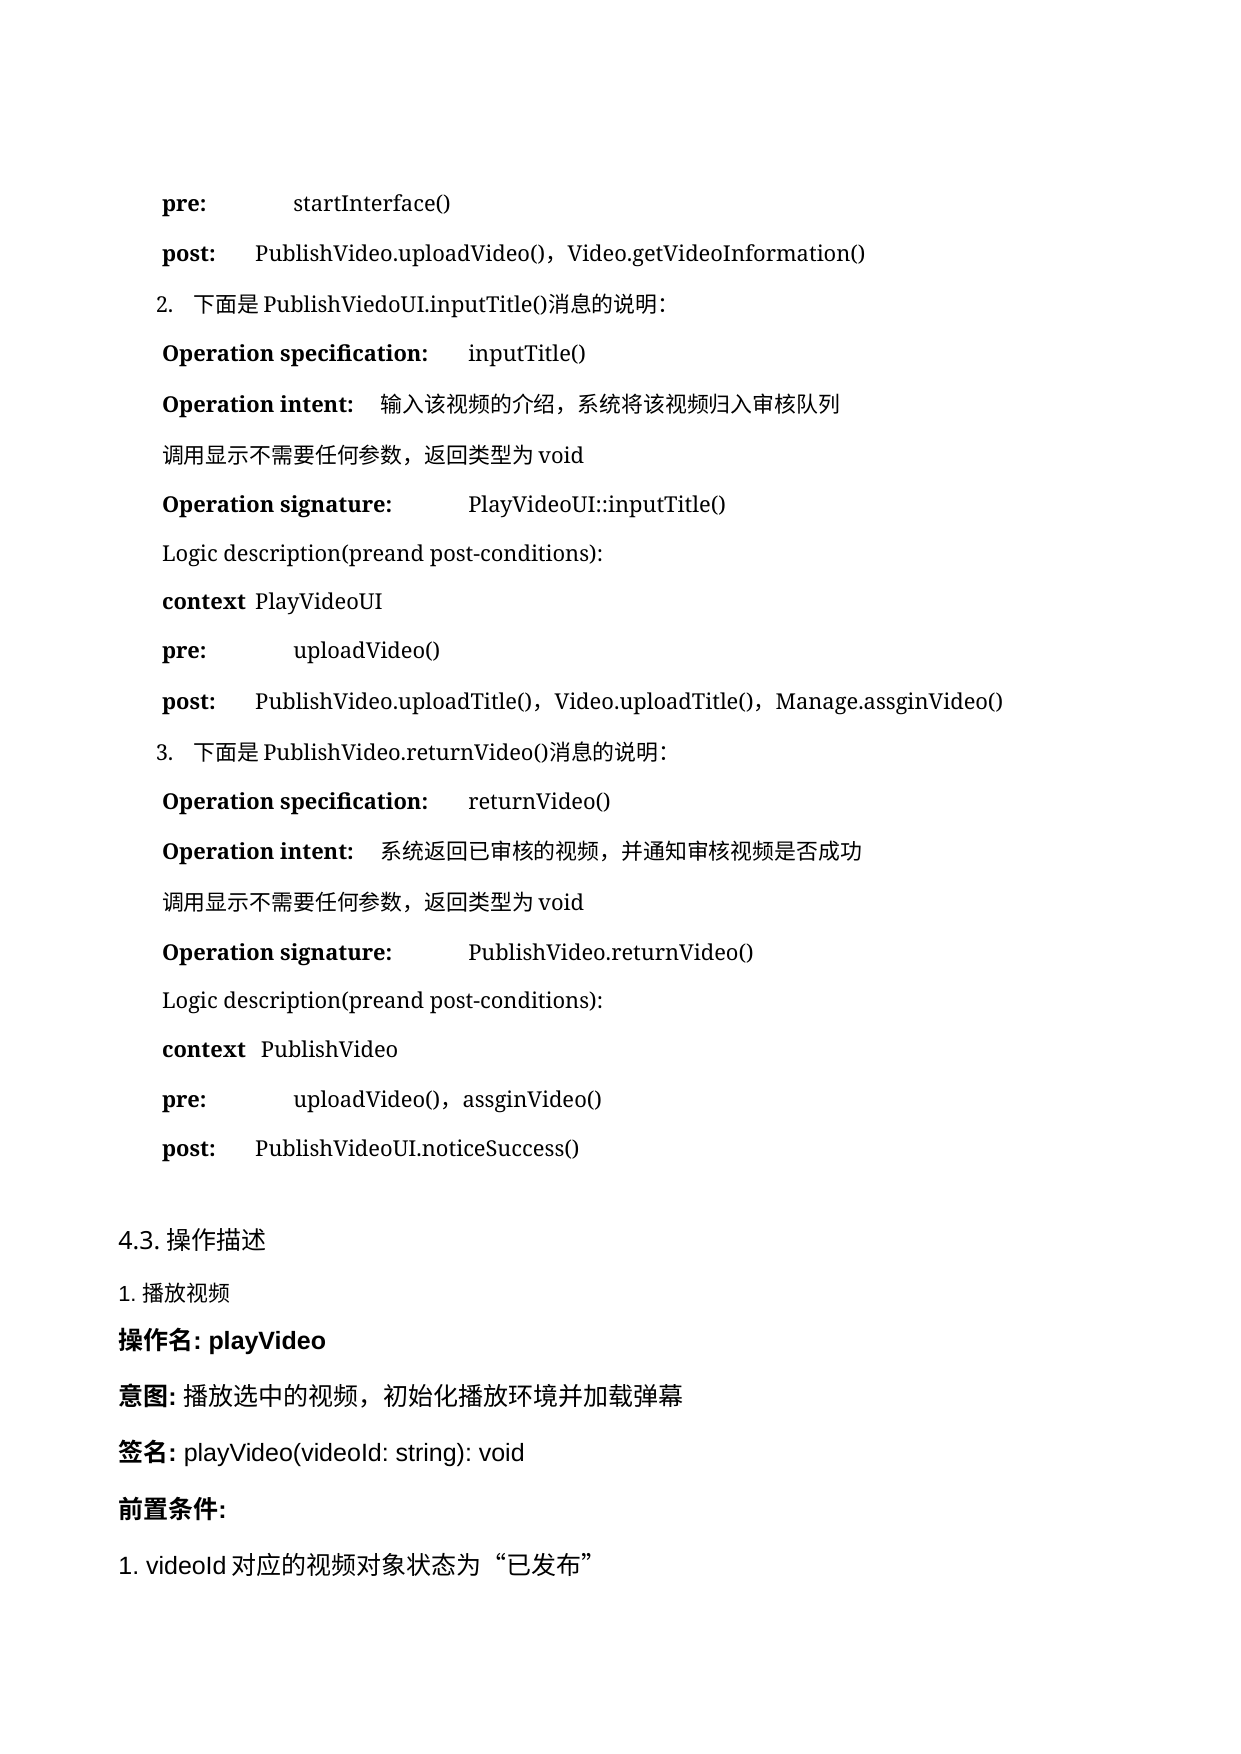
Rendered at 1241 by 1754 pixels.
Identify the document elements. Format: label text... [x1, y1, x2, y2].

subtitle 操作描述 [118, 1221, 1122, 1257]
text pre: uploadVideo()，assginVideo() [118, 1082, 1122, 1114]
text 1. videoId对应的视频对象状态为“已发布” [118, 1546, 1122, 1582]
text Logic description(preand post-conditions): [118, 985, 1122, 1015]
text pre: startInterface() [118, 188, 1122, 217]
text context PublishVideo [118, 1034, 1122, 1063]
text 意图: 播放选中的视频，初始化播放环境并加载弹幕 [118, 1377, 1122, 1413]
text 调用显示不需要任何参数，返回类型为void [118, 885, 1122, 917]
text Operation signature: PublishVideo.returnVideo() [118, 936, 1122, 966]
text context PlayVideoUI [118, 586, 1122, 616]
subtitle 播放视频 [118, 1276, 1122, 1307]
text post: PublishVideo.uploadVideo()，Video.getVideoInformation() [118, 236, 1122, 268]
text 前置条件: [118, 1489, 1122, 1526]
text Operation specification: inputTitle() [118, 338, 1122, 368]
list 下面是PublishVideo.returnVideo()消息的说明： [156, 735, 1122, 766]
text 签名: playVideo(videoId: string): void [118, 1433, 1122, 1469]
text Operation intent: 输入该视频的介绍，系统将该视频归入审核队列 [118, 387, 1122, 419]
text post: PublishVideoUI.noticeSuccess() [118, 1133, 1122, 1163]
text 调用显示不需要任何参数，返回类型为void [118, 438, 1122, 470]
text Operation specification: returnVideo() [118, 786, 1122, 816]
text post: PublishVideo.uploadTitle()，Video.uploadTitle()，Manage.assginVideo() [118, 684, 1122, 715]
text Logic description(preand post-conditions): [118, 538, 1122, 567]
text Operation intent: 系统返回已审核的视频，并通知审核视频是否成功 [118, 834, 1122, 866]
list 下面是PublishViedoUI.inputTitle()消息的说明： [156, 287, 1122, 319]
text pre: uploadVideo() [118, 635, 1122, 665]
text 操作名: playVideo [118, 1320, 1122, 1356]
text Operation signature: PlayVideoUI::inputTitle() [118, 489, 1122, 519]
